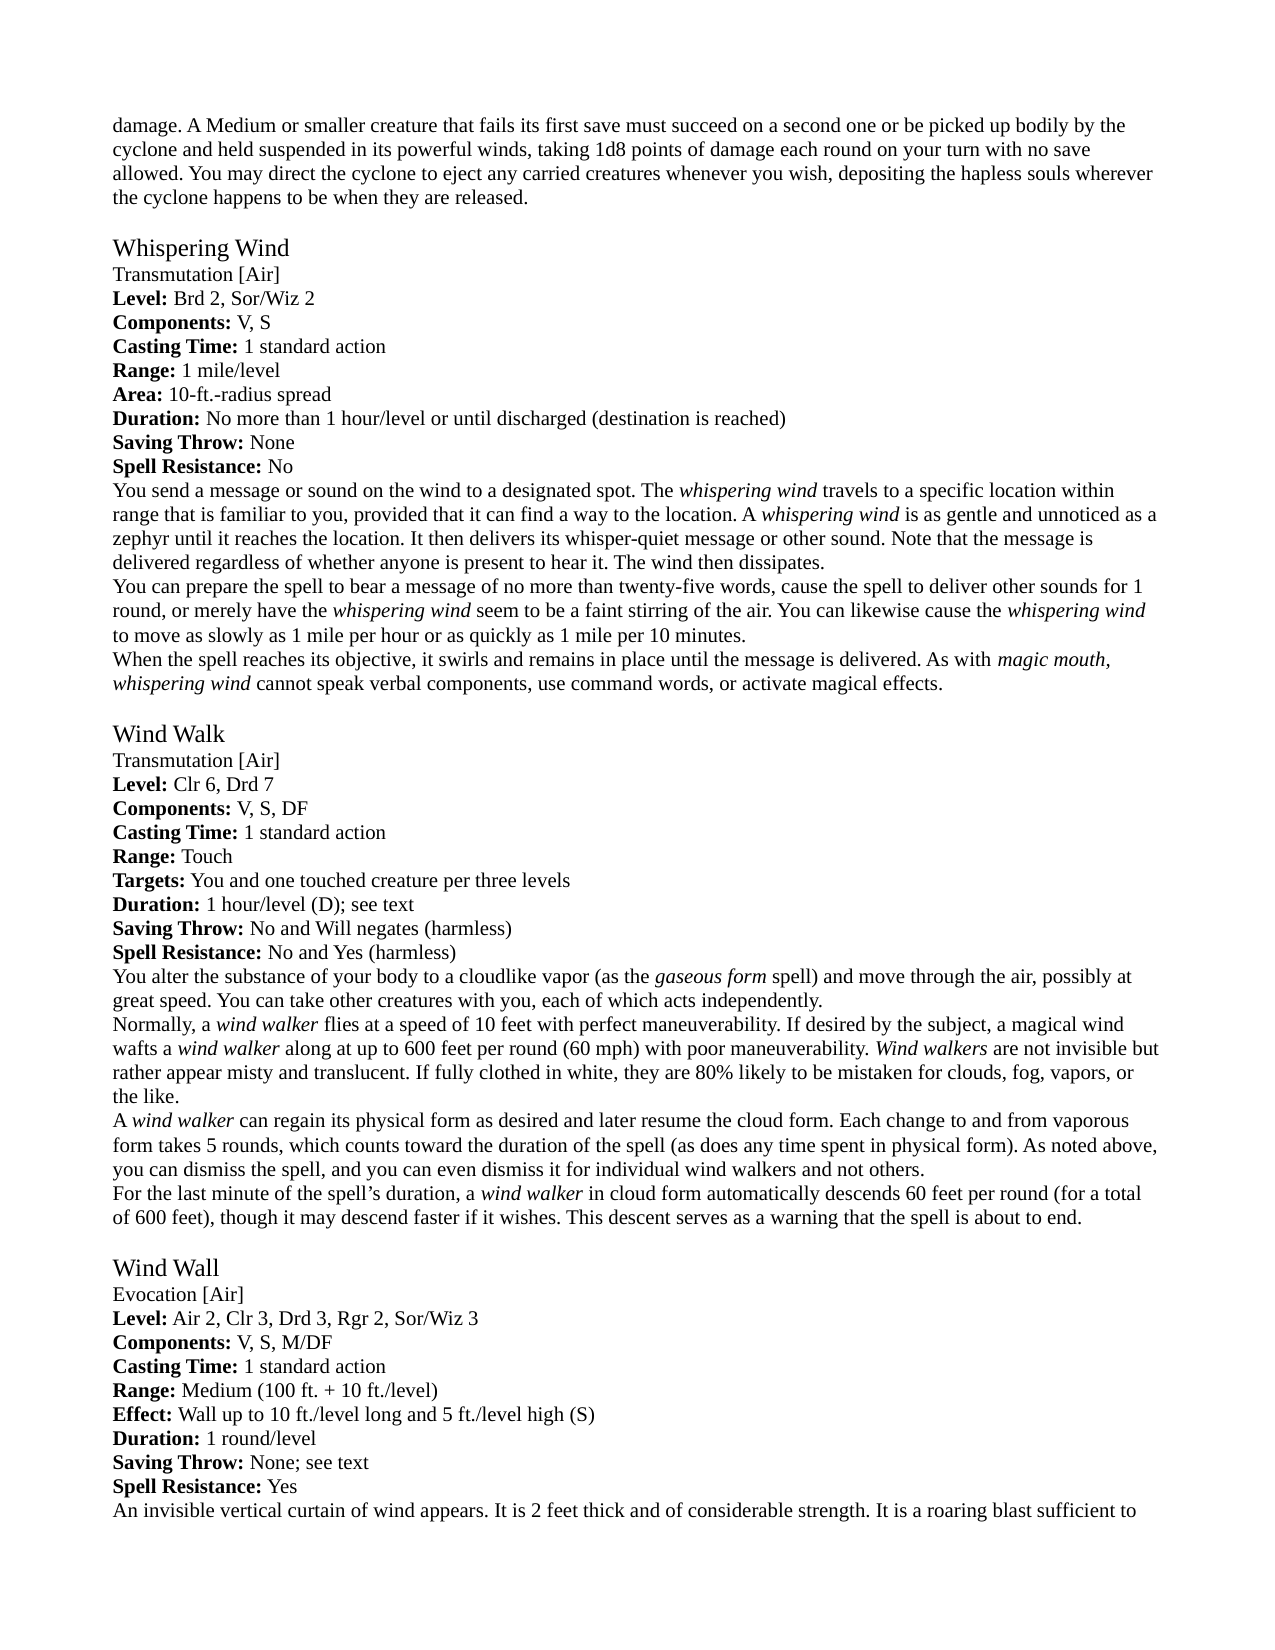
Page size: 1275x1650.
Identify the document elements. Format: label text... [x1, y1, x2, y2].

text damage. A Medium or smaller creature that fails its first save must succeed on a second one or be picked up bodily by the cyclone and held suspended in its powerful winds, taking 1d8 points of damage each round on your turn with no save allowed. You may direct the cyclone to eject any carried creatures whenever you wish, depositing the hapless souls wherever the cyclone happens to be when they are released. [112, 112, 1162, 209]
text Casting Time: 1 standard action [112, 820, 1162, 844]
text Targets: You and one touched creature per three levels [112, 868, 1162, 892]
text Range: Touch [112, 844, 1162, 868]
text Components: V, S [112, 310, 1162, 334]
text Evocation [Air] [112, 1282, 1162, 1306]
text Spell Resistance: No [112, 454, 1162, 478]
text Whispering Wind [112, 233, 1162, 262]
text When the spell reaches its objective, it swirls and remains in place until the message is delivered. As with magic mouth, whispering wind cannot speak verbal components, use command words, or activate magical effects. [112, 647, 1162, 695]
text Saving Throw: No and Will negates (harmless) [112, 916, 1162, 940]
text Range: 1 mile/level [112, 358, 1162, 382]
text Duration: 1 hour/level (D); see text [112, 892, 1162, 916]
text Saving Throw: None [112, 430, 1162, 454]
text A wind walker can regain its physical form as desired and later resume the cloud form. Each change to and from vaporous form takes 5 rounds, which counts toward the duration of the spell (as does any time spent in physical form). As noted above, you can dismiss the spell, and you can even dismiss it for individual wind walkers and not others. [112, 1108, 1162, 1181]
text Components: V, S, DF [112, 796, 1162, 820]
text Level: Air 2, Clr 3, Drd 3, Rgr 2, Sor/Wiz 3 [112, 1306, 1162, 1330]
text Casting Time: 1 standard action [112, 334, 1162, 358]
text Transmutation [Air] [112, 262, 1162, 286]
text You can prepare the spell to bear a message of no more than twenty-five words, cause the spell to deliver other sounds for 1 round, or merely have the whispering wind seem to be a faint stirring of the air. You can likewise cause the whispering wind to move as slowly as 1 mile per hour or as quickly as 1 mile per 10 minutes. [112, 574, 1162, 647]
text Effect: Wall up to 10 ft./level long and 5 ft./level high (S) [112, 1402, 1162, 1426]
text Spell Resistance: Yes [112, 1474, 1162, 1498]
text Transmutation [Air] [112, 747, 1162, 772]
text Range: Medium (100 ft. + 10 ft./level) [112, 1378, 1162, 1402]
text Casting Time: 1 standard action [112, 1354, 1162, 1378]
text For the last minute of the spell’s duration, a wind walker in cloud form automatically descends 60 feet per round (for a total of 600 feet), though it may descend faster if it wishes. This descent serves as a warning that the spell is about to end. [112, 1181, 1162, 1229]
text You alter the substance of your body to a cloudlike vapor (as the gaseous form spell) and move through the air, possibly at great speed. You can take other creatures with you, each of which acts independently. [112, 964, 1162, 1012]
text Area: 10-ft.-radius spread [112, 382, 1162, 406]
text Wind Wall [112, 1253, 1162, 1282]
text Duration: 1 round/level [112, 1426, 1162, 1450]
text Saving Throw: None; see text [112, 1450, 1162, 1474]
text Wind Walk [112, 719, 1162, 747]
text An invisible vertical curtain of wind appears. It is 2 feet thick and of considerable strength. It is a roaring blast sufficient to [112, 1498, 1162, 1522]
text Components: V, S, M/DF [112, 1330, 1162, 1354]
text Normally, a wind walker flies at a speed of 10 feet with perfect maneuverability. If desired by the subject, a magical wind wafts a wind walker along at up to 600 feet per round (60 mph) with poor maneuverability. Wind walkers are not invisible but rather appear misty and translucent. If fully clothed in white, they are 80% likely to be mistaken for clouds, fog, vapors, or the like. [112, 1012, 1162, 1108]
text You send a message or sound on the wind to a designated spot. The whispering wind travels to a specific location within range that is familiar to you, provided that it can find a way to the location. A whispering wind is as gentle and unnoticed as a zephyr until it reaches the location. It then delivers its whisper-quiet message or other sound. Note that the message is delivered regardless of whether anyone is present to hear it. The wind then dissipates. [112, 478, 1162, 574]
text Duration: No more than 1 hour/level or until discharged (destination is reached) [112, 406, 1162, 430]
text Spell Resistance: No and Yes (harmless) [112, 940, 1162, 964]
text Level: Brd 2, Sor/Wiz 2 [112, 286, 1162, 310]
text Level: Clr 6, Drd 7 [112, 772, 1162, 796]
